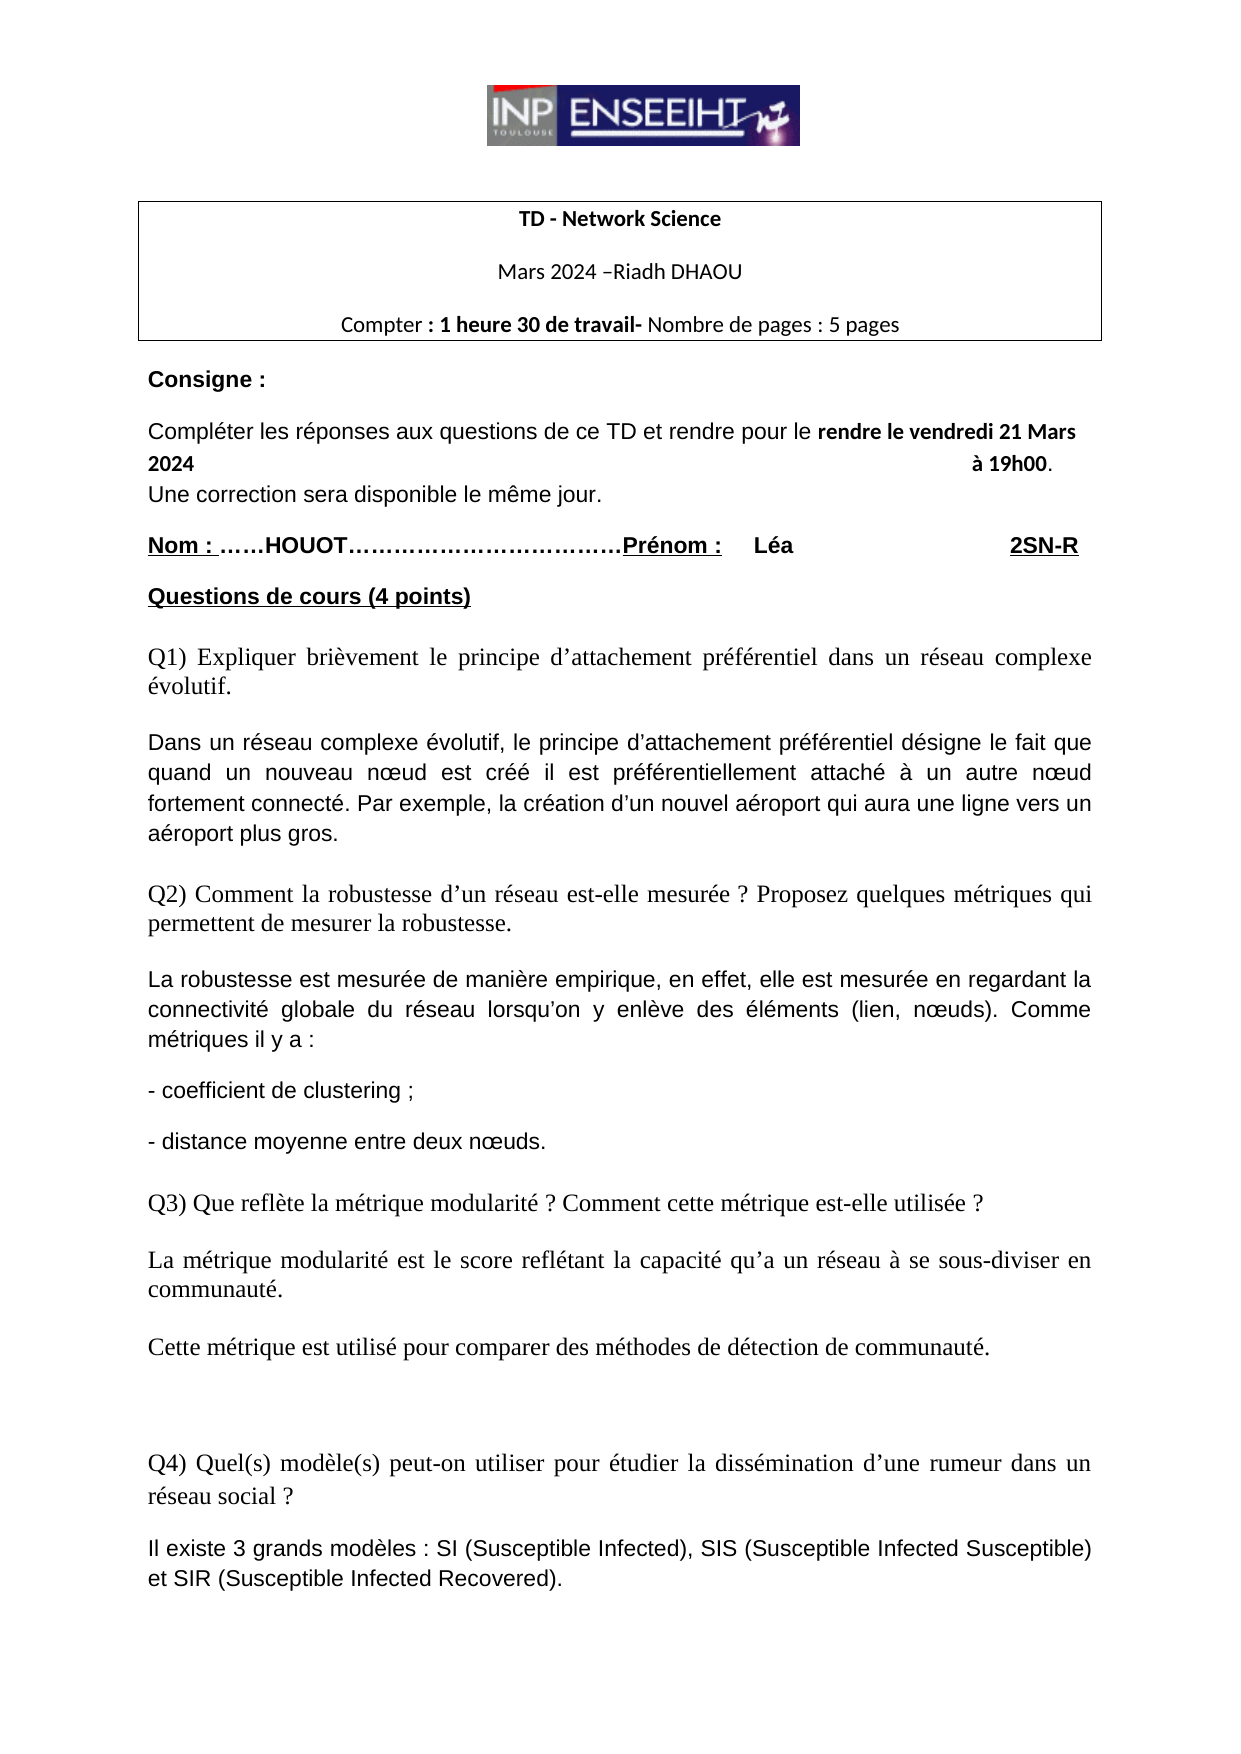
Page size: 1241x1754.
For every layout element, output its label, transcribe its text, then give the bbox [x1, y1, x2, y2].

text Cette métrique est utilisé pour comparer des méthodes de détection de communauté. [148, 1332, 1093, 1361]
text - coefficient de clustering ; [148, 1077, 1093, 1104]
text Il existe 3 grands modèles : SI (Susceptible Infected), SIS (Susceptible Infected Susceptible) et SIR (Susceptible Infected Recovered). [148, 1535, 1093, 1592]
text - distance moyenne entre deux nœuds. [148, 1128, 1093, 1155]
text Dans un réseau complexe évolutif, le principe d’attachement préférentiel désigne le fait que quand un nouveau nœud est créé il est préférentiellement attaché à un autre nœud fortement connecté. Par exemple, la création d’un nouvel aéroport qui aura une ligne vers un aéroport plus gros. [148, 729, 1093, 846]
text Q2) Comment la robustesse d’un réseau est-elle mesurée ? Proposez quelques métriques qui permettent de mesurer la robustesse. [148, 879, 1093, 937]
text La métrique modularité est le score reflétant la capacité qu’a un réseau à se sous-diviser en communauté. [148, 1246, 1093, 1303]
text Nom : ……HOUOT………………………………Prénom : Léa 2SN-R [148, 532, 1093, 558]
text Consigne : [148, 366, 1093, 392]
text Q1) Expliquer brièvement le principe d’attachement préférentiel dans un réseau complexe évolutif. [148, 642, 1093, 700]
text TD - Network Science [139, 202, 1101, 232]
text Mars 2024 –Riadh DHAOU [139, 254, 1101, 285]
text Q4) Quel(s) modèle(s) peut-on utiliser pour étudier la dissémination d’une rumeur dans un réseau social ? [148, 1448, 1093, 1510]
text La robustesse est mesurée de manière empirique, en effet, elle est mesurée en regardant la connectivité globale du réseau lorsqu’on y enlève des éléments (lien, nœuds). Comme métriques il y a : [148, 966, 1093, 1053]
text Q3) Que reflète la métrique modularité ? Comment cette métrique est-elle utilisée ? [148, 1188, 1093, 1216]
text Compter : 1 heure 30 de travail- Nombre de pages : 5 pages [139, 307, 1101, 340]
text Compléter les réponses aux questions de ce TD et rendre pour le rendre le vendredi 21 Mars 2024 à 19h00. Une correction sera disponible le même jour. [148, 417, 1093, 507]
text Questions de cours (4 points) [148, 583, 1093, 609]
